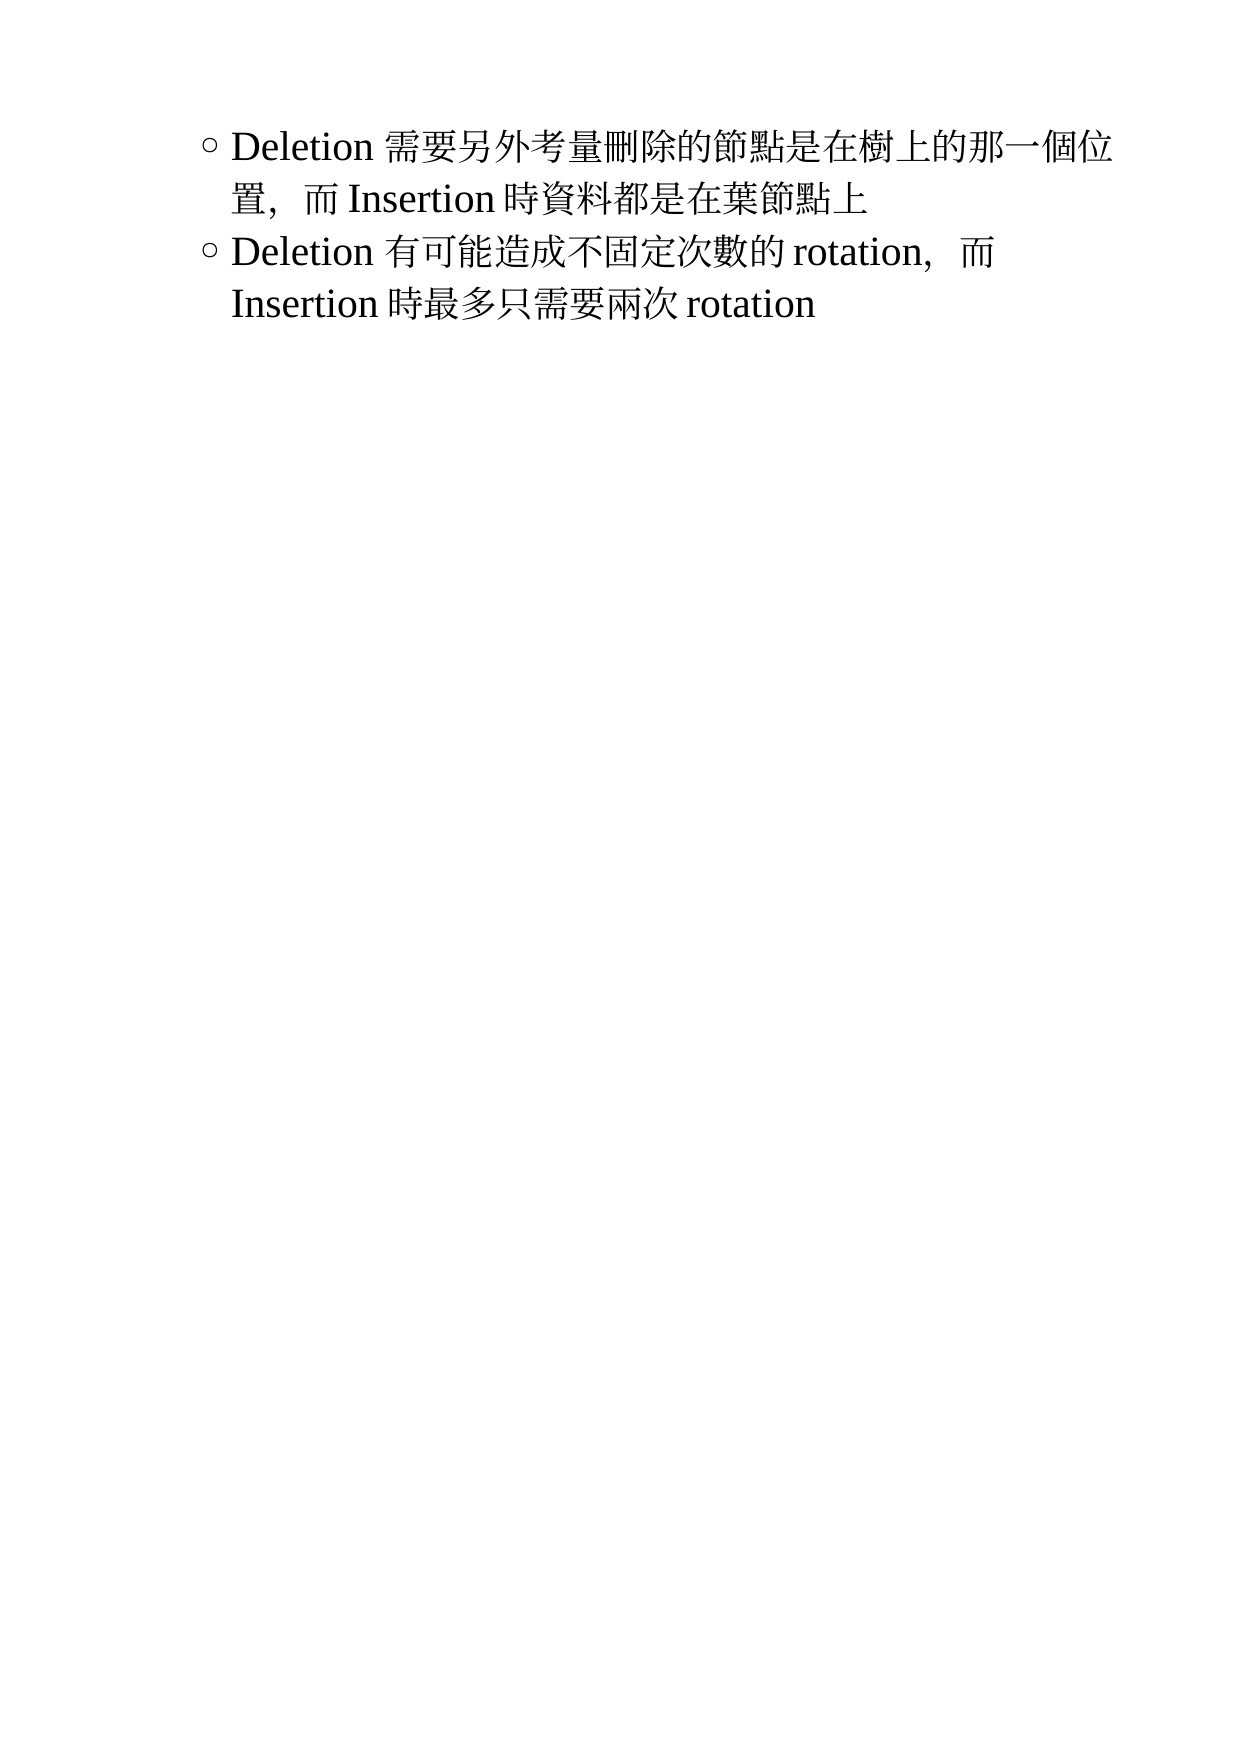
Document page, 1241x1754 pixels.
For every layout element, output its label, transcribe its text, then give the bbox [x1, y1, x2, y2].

list Deletion 需要另外考量刪除的節點是在樹上的那一個位置，而Insertion時資料都是在葉節點上 [193, 118, 1122, 223]
list Deletion 有可能造成不固定次數的rotation，而Insertion時最多只需要兩次rotation [193, 223, 1122, 328]
